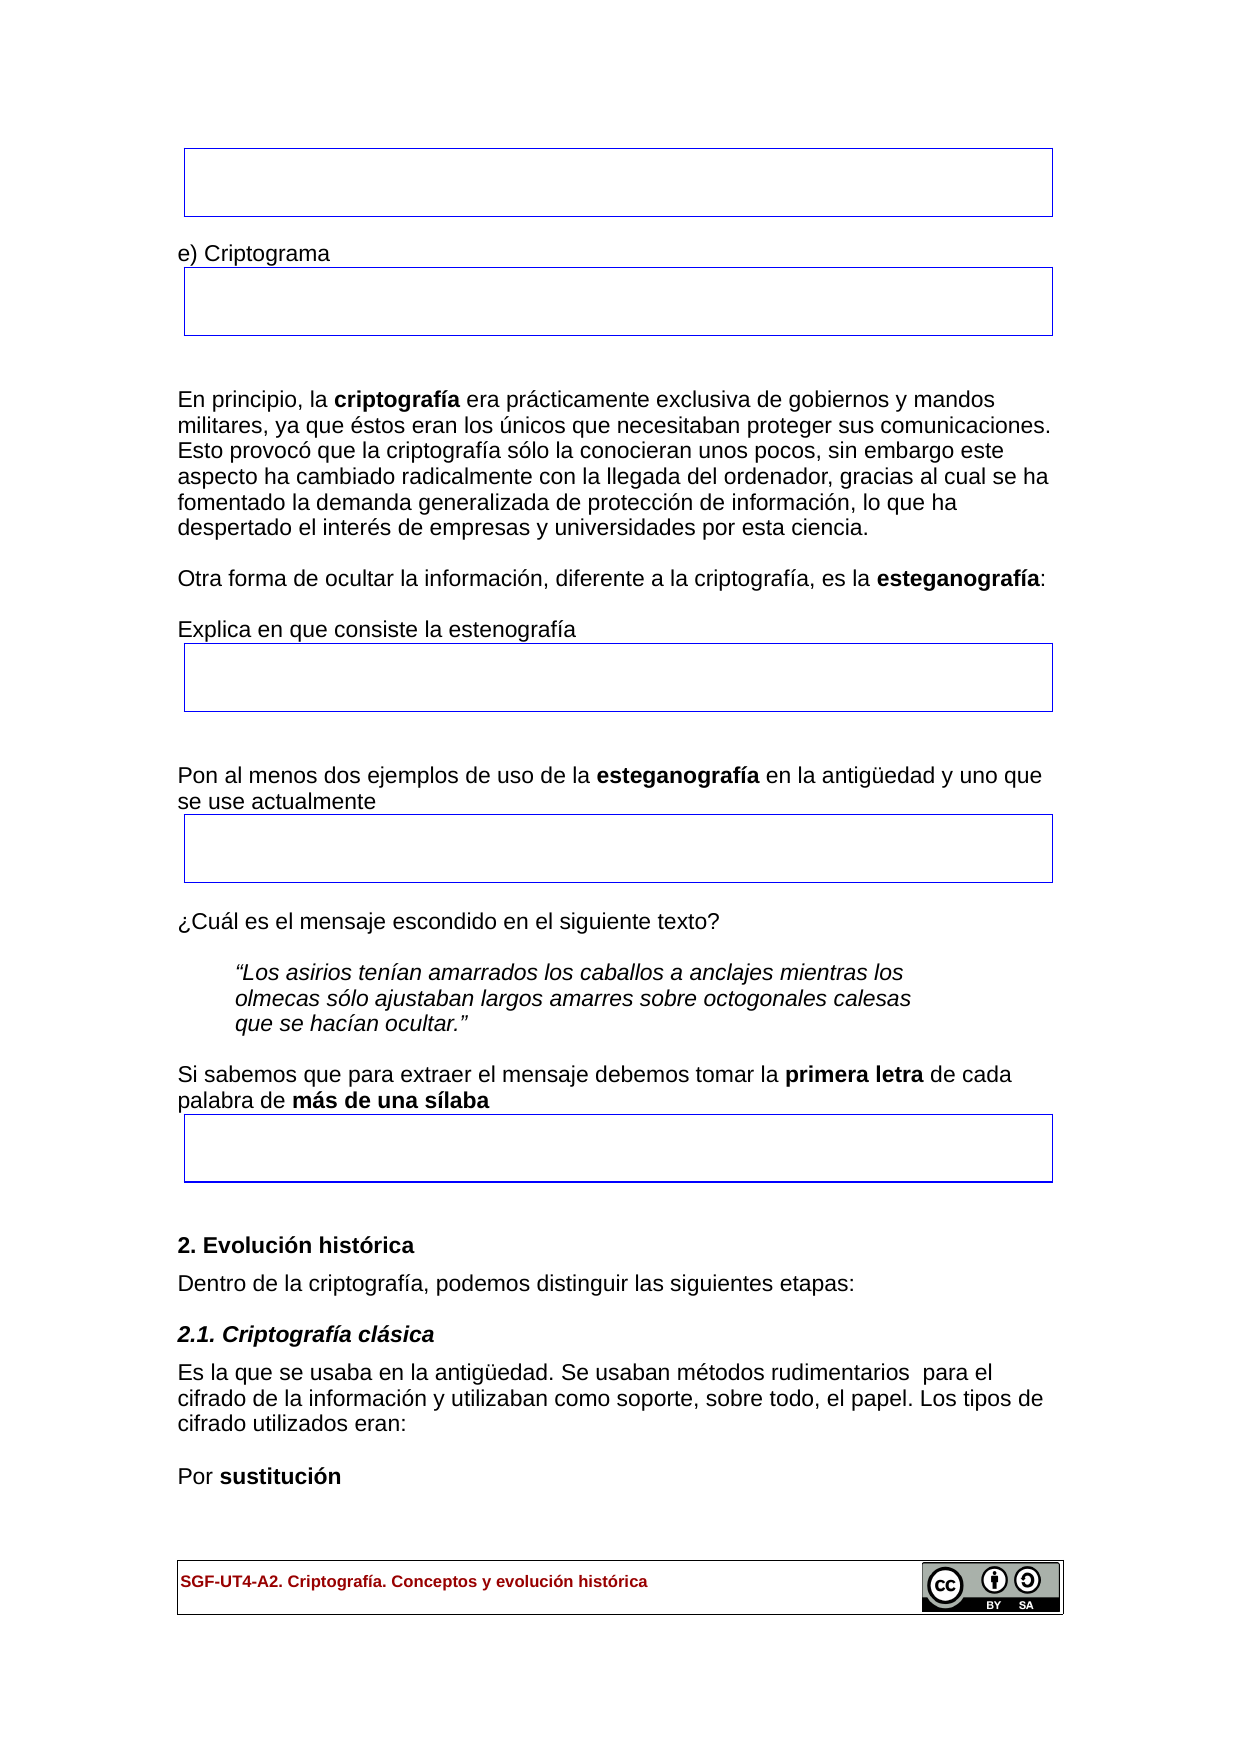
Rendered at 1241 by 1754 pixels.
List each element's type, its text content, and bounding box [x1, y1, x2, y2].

text Es la que se usaba en la antigüedad. Se usaban métodos rudimentarios para el cifrado de la información y utilizaban como soporte, sobre todo, el papel. Los tipos de cifrado utilizados eran: [177, 1360, 1063, 1437]
text Pon al menos dos ejemplos de uso de la esteganografía en la antigüedad y uno que se use actualmente [177, 763, 1063, 814]
text Esto provocó que la criptografía sólo la conocieran unos pocos, sin embargo este aspecto ha cambiado radicalmente con la llegada del ordenador, gracias al cual se ha fomentado la demanda generalizada de protección de información, lo que ha despertado el interés de empresas y universidades por esta ciencia. [177, 438, 1063, 540]
table_header [185, 644, 1052, 711]
table_header [185, 149, 1052, 216]
table_header [185, 815, 1052, 882]
text Otra forma de ocultar la información, diferente a la criptografía, es la esteganografía: [177, 566, 1063, 592]
subtitle 2.1. Criptografía clásica [177, 1322, 1063, 1347]
text Explica en que consiste la estenografía [177, 617, 1063, 643]
text Si sabemos que para extraer el mensaje debemos tomar la primera letra de cada palabra de más de una sílaba [177, 1062, 1063, 1113]
text Dentro de la criptografía, podemos distinguir las siguientes etapas: [177, 1271, 1063, 1297]
table_header [185, 268, 1052, 334]
text En principio, la criptografía era prácticamente exclusiva de gobiernos y mandos militares, ya que éstos eran los únicos que necesitaban proteger sus comunicaciones. [177, 387, 1063, 438]
picture [922, 1562, 1060, 1612]
subtitle 2. Evolución histórica [177, 1233, 1063, 1259]
text Por sustitución [177, 1463, 1063, 1489]
text e) Criptograma [177, 241, 1063, 267]
text “Los asirios tenían amarrados los caballos a anclajes mientras los olmecas sólo ajustaban largos amarres sobre octogonales calesas que se hacían ocultar.” [235, 960, 913, 1037]
table_header [185, 1115, 1052, 1181]
text ¿Cuál es el mensaje escondido en el siguiente texto? [177, 909, 1063, 934]
